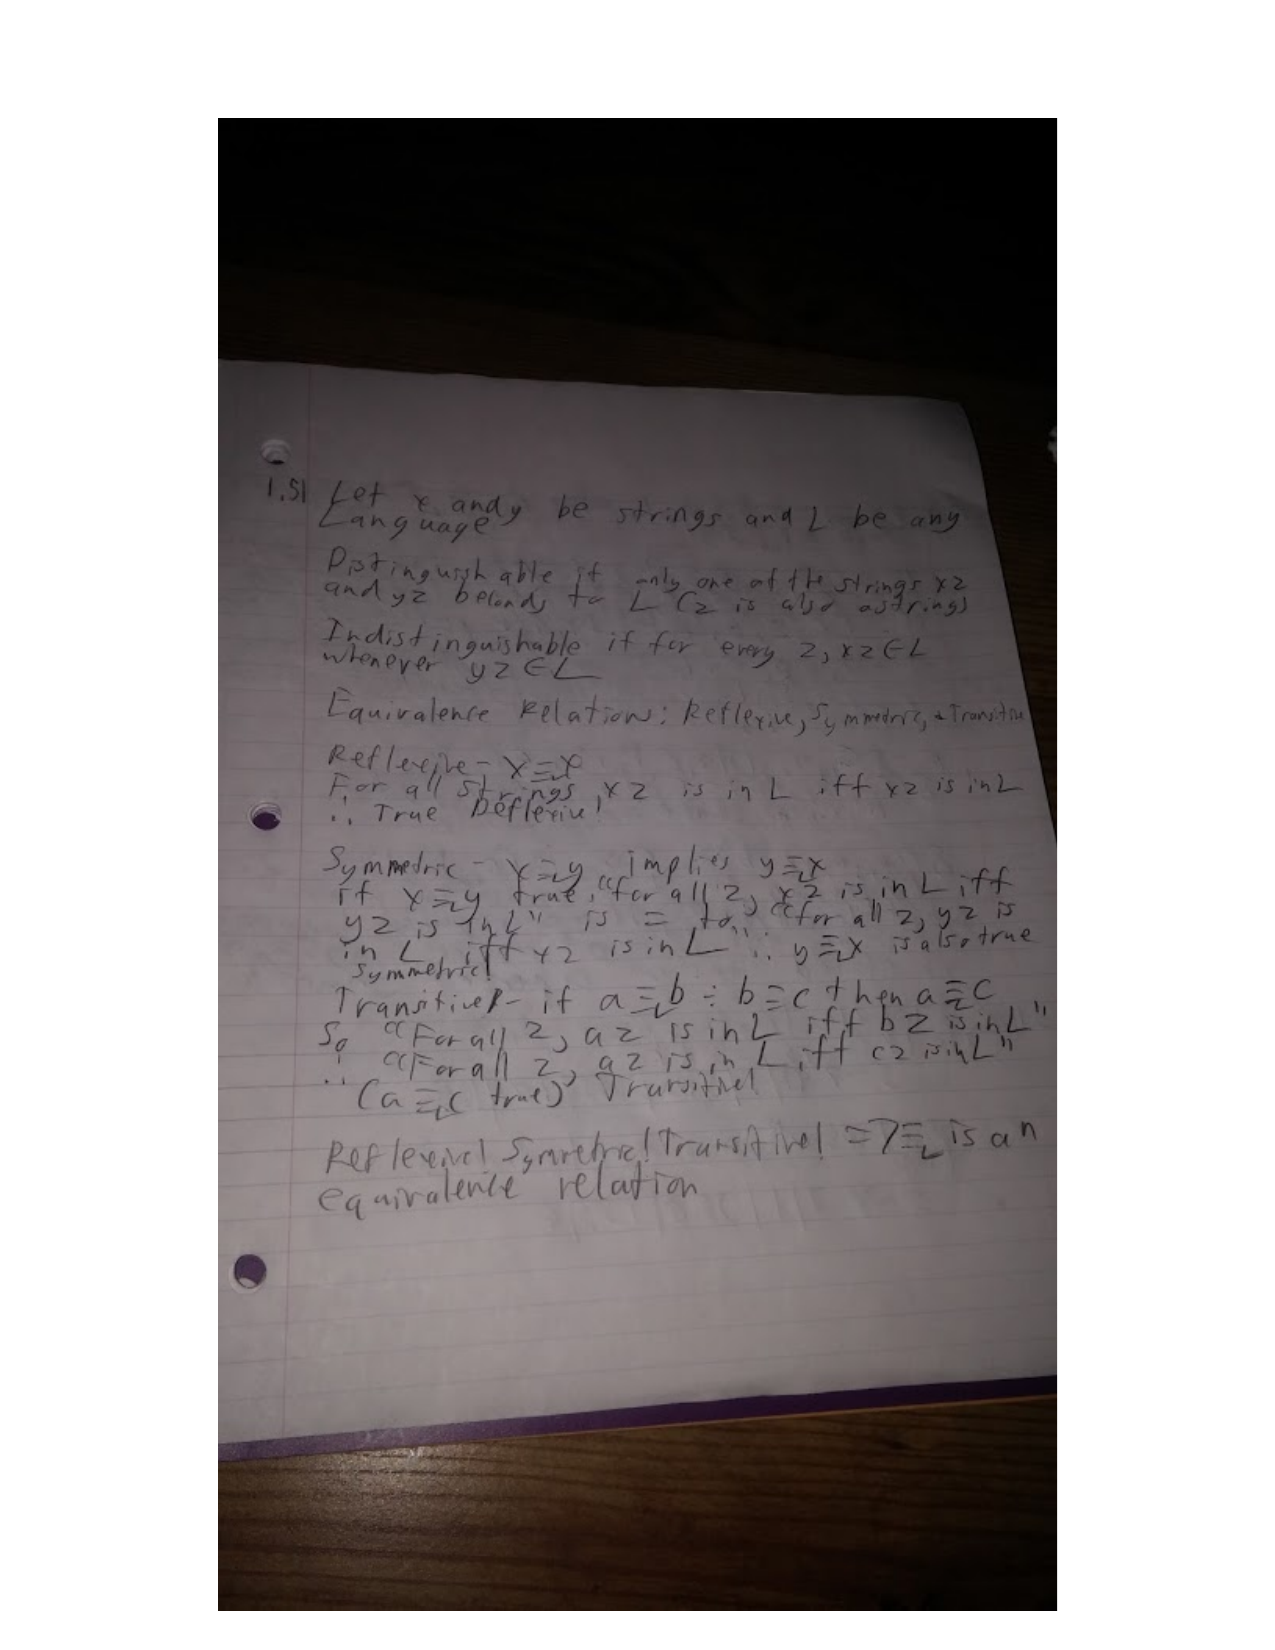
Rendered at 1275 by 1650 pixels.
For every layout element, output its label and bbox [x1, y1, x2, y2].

picture [218, 118, 1058, 1611]
